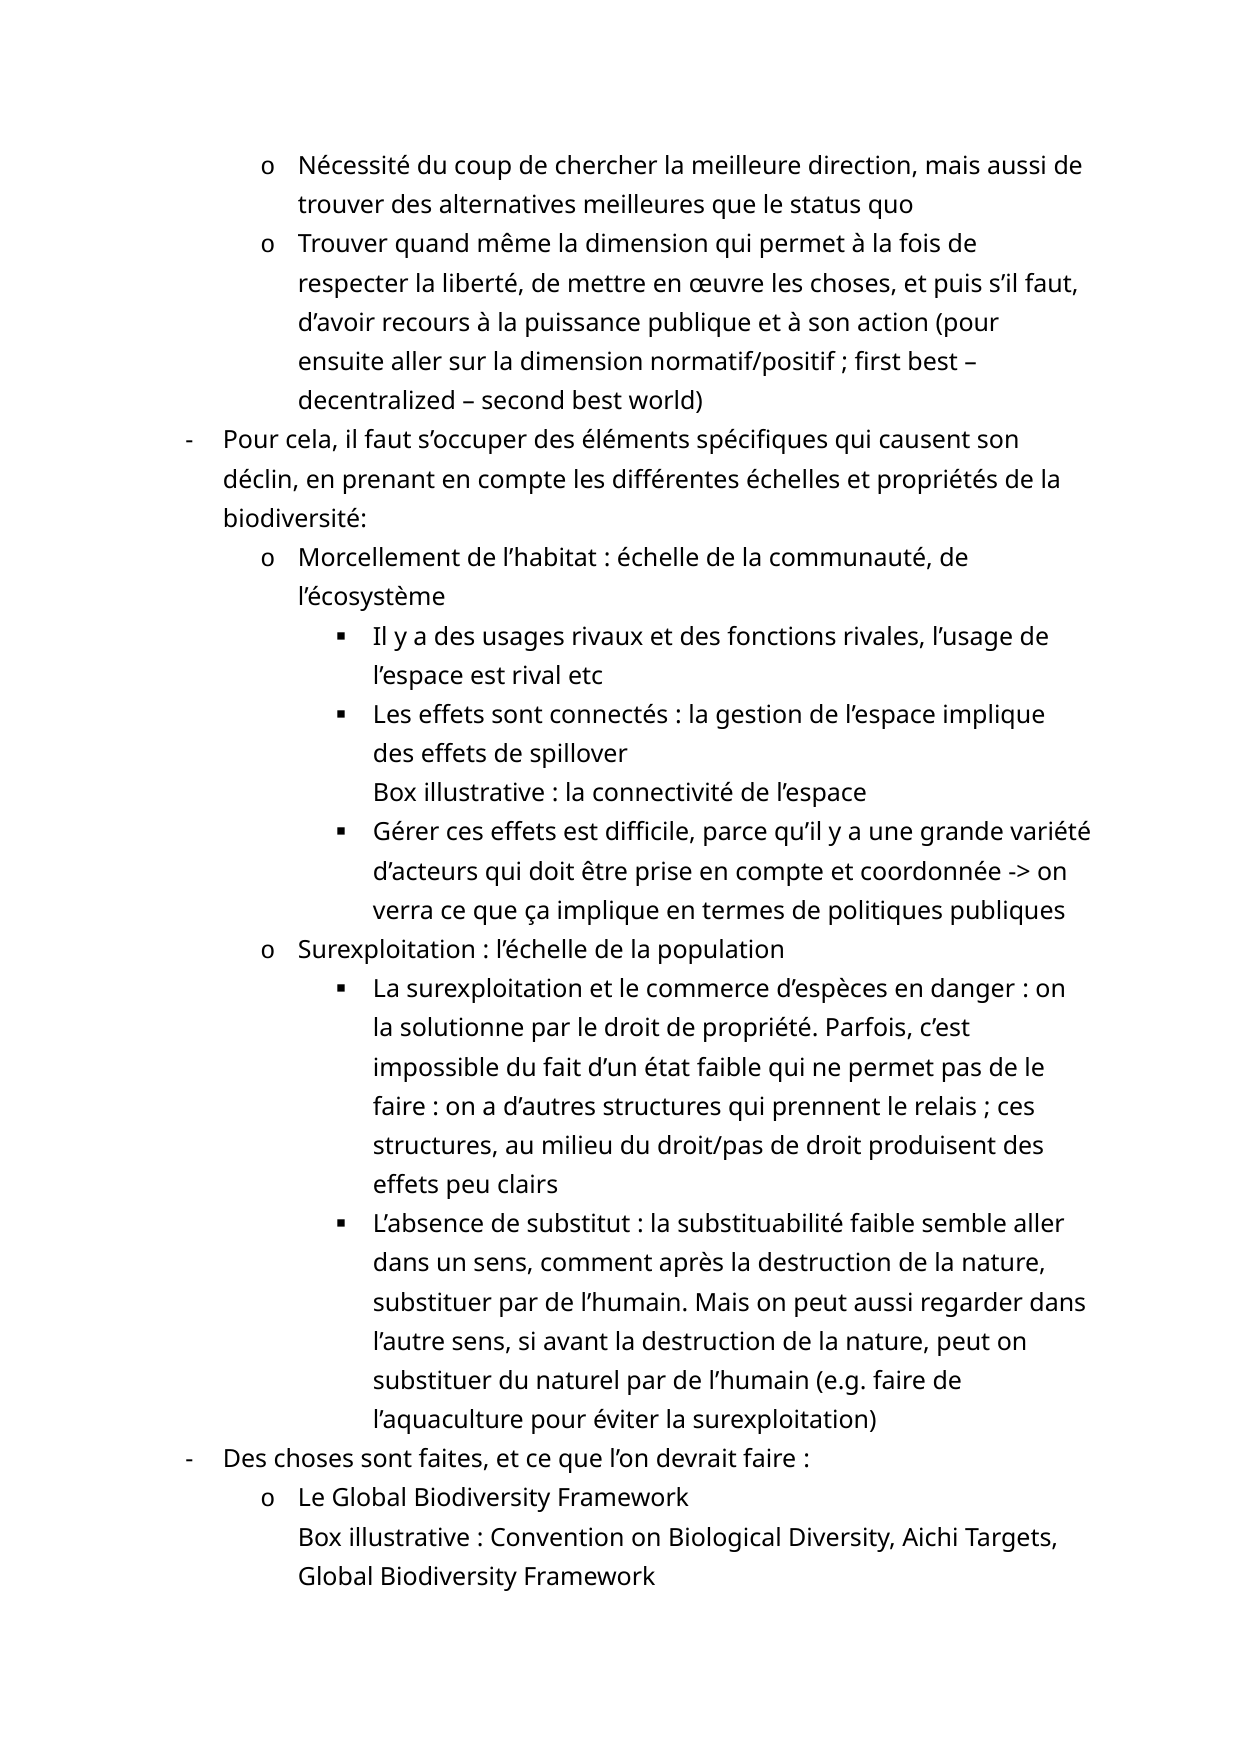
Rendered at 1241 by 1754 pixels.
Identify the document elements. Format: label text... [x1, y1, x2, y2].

list Des choses sont faites, et ce que l’on devrait faire : [185, 1441, 1093, 1475]
list Morcellement de l’habitat : échelle de la communauté, de l’écosystème [260, 540, 1093, 613]
list La surexploitation et le commerce d’espèces en danger : on la solutionne par le droit de propriété. Parfois, c’est impossible du fait d’un état faible qui ne permet pas de le faire : on a d’autres structures qui prennent le relais ; ces structures, au milieu du droit/pas de droit produisent des effets peu clairs [335, 971, 1093, 1201]
list Trouver quand même la dimension qui permet à la fois de respecter la liberté, de mettre en œuvre les choses, et puis s’il faut, d’avoir recours à la puissance publique et à son action (pour ensuite aller sur la dimension normatif/positif ; first best – decentralized – second best world) [260, 226, 1093, 417]
list Nécessité du coup de chercher la meilleure direction, mais aussi de trouver des alternatives meilleures que le status quo [260, 148, 1093, 221]
list L’absence de substitut : la substituabilité faible semble aller dans un sens, comment après la destruction de la nature, substituer par de l’humain. Mais on peut aussi regarder dans l’autre sens, si avant la destruction de la nature, peut on substituer du naturel par de l’humain (e.g. faire de l’aquaculture pour éviter la surexploitation) [335, 1206, 1093, 1436]
list Surexploitation : l’échelle de la population [260, 932, 1093, 966]
list Les effets sont connectés : la gestion de l’espace implique des effets de spillover [335, 697, 1093, 770]
list Le Global Biodiversity Framework Box illustrative : Convention on Biological Diversity, Aichi Targets, Global Biodiversity Framework [260, 1480, 1093, 1593]
list Box illustrative : la connectivité de l’espace [373, 775, 1093, 809]
list Pour cela, il faut s’occuper des éléments spécifiques qui causent son déclin, en prenant en compte les différentes échelles et propriétés de la biodiversité: [185, 422, 1093, 534]
list Gérer ces effets est difficile, parce qu’il y a une grande variété d’acteurs qui doit être prise en compte et coordonnée -> on verra ce que ça implique en termes de politiques publiques [335, 814, 1093, 926]
list Il y a des usages rivaux et des fonctions rivales, l’usage de l’espace est rival etc [335, 618, 1093, 691]
